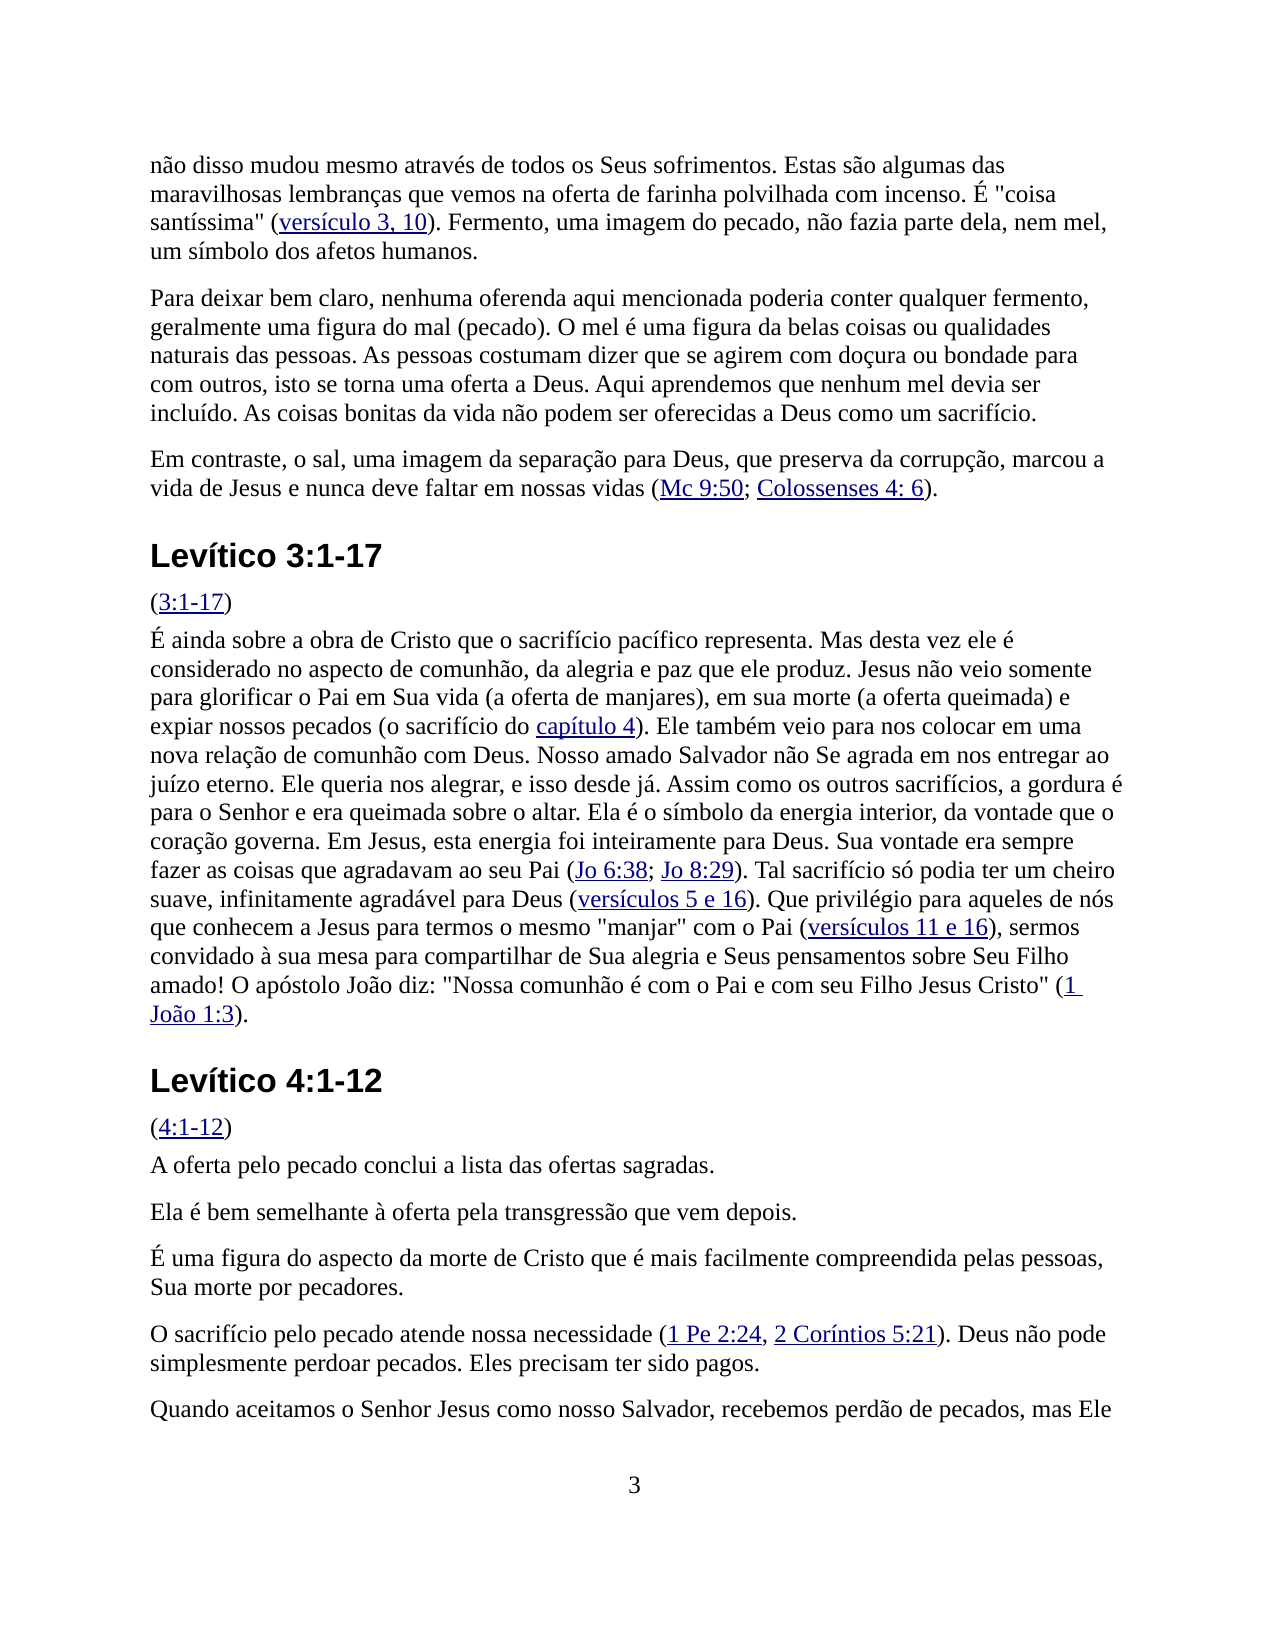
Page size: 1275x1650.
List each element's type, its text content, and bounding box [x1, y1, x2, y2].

text É uma figura do aspecto da morte de Cristo que é mais facilmente compreendida pelas pessoas, Sua morte por pecadores. [150, 1243, 1125, 1301]
text (3:1-17) [150, 587, 1125, 616]
text Em contraste, o sal, uma imagem da separação para Deus, que preserva da corrupção, marcou a vida de Jesus e nunca deve faltar em nossas vidas (Mc 9:50; Colossenses 4: 6). [150, 444, 1125, 502]
subtitle Levítico 3:1-17 [150, 536, 1125, 575]
text Quando aceitamos o Senhor Jesus como nosso Salvador, recebemos perdão de pecados, mas Ele [150, 1394, 1125, 1423]
text É ainda sobre a obra de Cristo que o sacrifício pacífico representa. Mas desta vez ele é considerado no aspecto de comunhão, da alegria e paz que ele produz. Jesus não veio somente para glorificar o Pai em Sua vida (a oferta de manjares), em sua morte (a oferta queimada) e expiar nossos pecados (o sacrifício do capítulo 4). Ele também veio para nos colocar em uma nova relação de comunhão com Deus. Nosso amado Salvador não Se agrada em nos entregar ao juízo eterno. Ele queria nos alegrar, e isso desde já. Assim como os outros sacrifícios, a gordura é para o Senhor e era queimada sobre o altar. Ela é o símbolo da energia interior, da vontade que o coração governa. Em Jesus, esta energia foi inteiramente para Deus. Sua vontade era sempre fazer as coisas que agradavam ao seu Pai (Jo 6:38; Jo 8:29). Tal sacrifício só podia ter um cheiro suave, infinitamente agradável para Deus (versículos 5 e 16). Que privilégio para aqueles de nós que conhecem a Jesus para termos o mesmo "manjar" com o Pai (versículos 11 e 16), sermos convidado à sua mesa para compartilhar de Sua alegria e Seus pensamentos sobre Seu Filho amado! O apóstolo João diz: "Nossa comunhão é com o Pai e com seu Filho Jesus Cristo" (1 João 1:3). [150, 625, 1125, 1027]
text Para deixar bem claro, nenhuma oferenda aqui mencionada poderia conter qualquer fermento, geralmente uma figura do mal (pecado). O mel é uma figura da belas coisas ou qualidades naturais das pessoas. As pessoas costumam dizer que se agirem com doçura ou bondade para com outros, isto se torna uma oferta a Deus. Aqui aprendemos que nenhum mel devia ser incluído. As coisas bonitas da vida não podem ser oferecidas a Deus como um sacrifício. [150, 283, 1125, 427]
subtitle Levítico 4:1-12 [150, 1061, 1125, 1100]
text A oferta pelo pecado conclui a lista das ofertas sagradas. [150, 1150, 1125, 1179]
text Ela é bem semelhante à oferta pela transgressão que vem depois. [150, 1197, 1125, 1226]
text (4:1-12) [150, 1112, 1125, 1141]
text não disso mudou mesmo através de todos os Seus sofrimentos. Estas são algumas das maravilhosas lembranças que vemos na oferta de farinha polvilhada com incenso. É "coisa santíssima" (versículo 3, 10). Fermento, uma imagem do pecado, não fazia parte dela, nem mel, um símbolo dos afetos humanos. [150, 150, 1125, 265]
text O sacrifício pelo pecado atende nossa necessidade (1 Pe 2:24, 2 Coríntios 5:21). Deus não pode simplesmente perdoar pecados. Eles precisam ter sido pagos. [150, 1319, 1125, 1376]
